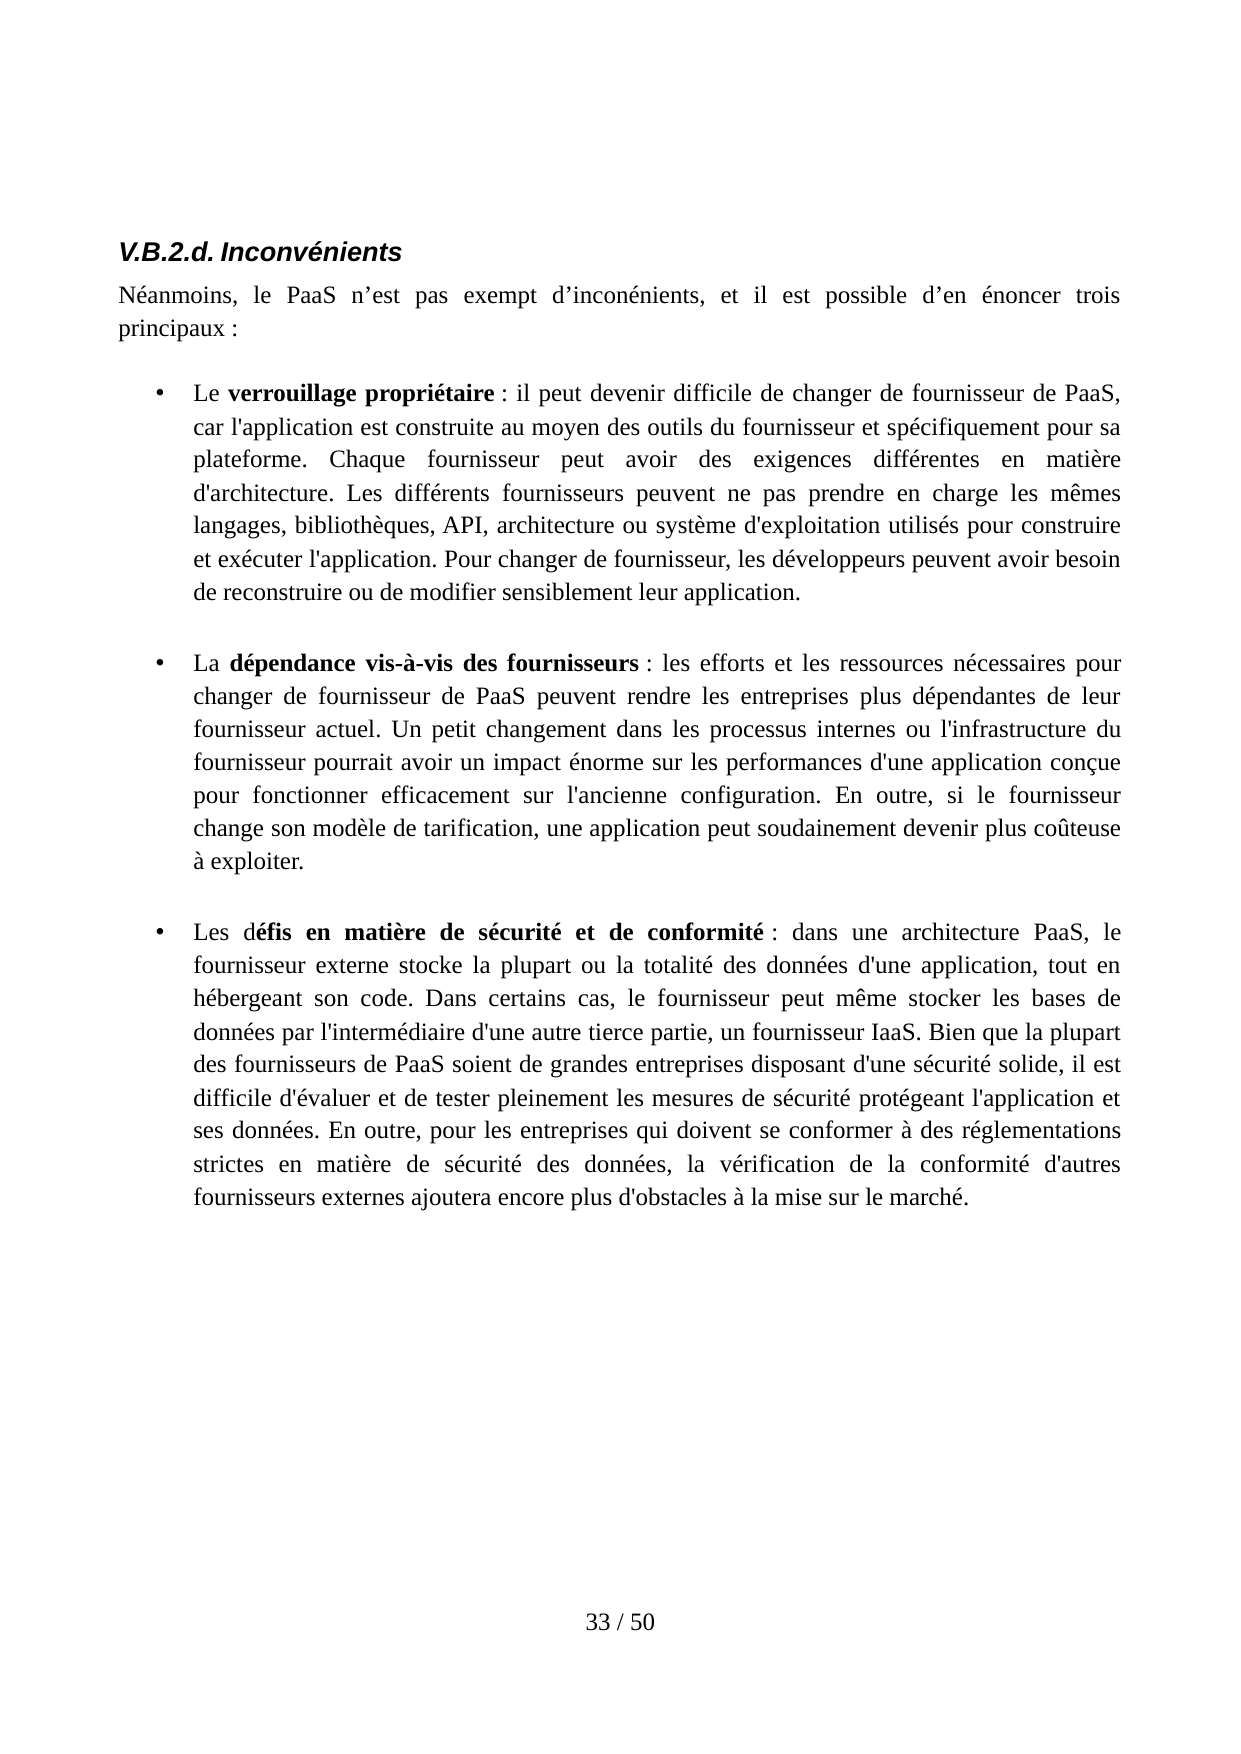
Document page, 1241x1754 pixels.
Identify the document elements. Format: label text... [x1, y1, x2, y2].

list Les défis en matière de sécurité et de conformité : dans une architecture PaaS, le fournisseur externe stocke la plupart ou la totalité des données d'une application, tout en hébergeant son code. Dans certains cas, le fournisseur peut même stocker les bases de données par l'intermédiaire d'une autre tierce partie, un fournisseur IaaS. Bien que la plupart des fournisseurs de PaaS soient de grandes entreprises disposant d'une sécurité solide, il est difficile d'évaluer et de tester pleinement les mesures de sécurité protégeant l'application et ses données. En outre, pour les entreprises qui doivent se conformer à des réglementations strictes en matière de sécurité des données, la vérification de la conformité d'autres fournisseurs externes ajoutera encore plus d'obstacles à la mise sur le marché. [156, 917, 1122, 1210]
text Néanmoins, le PaaS n’est pas exempt d’inconénients, et il est possible d’en énoncer trois principaux : [118, 280, 1122, 342]
list La dépendance vis-à-vis des fournisseurs : les efforts et les ressources nécessaires pour changer de fournisseur de PaaS peuvent rendre les entreprises plus dépendantes de leur fournisseur actuel. Un petit changement dans les processus internes ou l'infrastructure du fournisseur pourrait avoir un impact énorme sur les performances d'une application conçue pour fonctionner efficacement sur l'ancienne configuration. En outre, si le fournisseur change son modèle de tarification, une application peut soudainement devenir plus coûteuse à exploiter. [156, 648, 1122, 875]
list Le verrouillage propriétaire : il peut devenir difficile de changer de fournisseur de PaaS, car l'application est construite au moyen des outils du fournisseur et spécifiquement pour sa plateforme. Chaque fournisseur peut avoir des exigences différentes en matière d'architecture. Les différents fournisseurs peuvent ne pas prendre en charge les mêmes langages, bibliothèques, API, architecture ou système d'exploitation utilisés pour construire et exécuter l'application. Pour changer de fournisseur, les développeurs peuvent avoir besoin de reconstruire ou de modifier sensiblement leur application. [156, 378, 1122, 605]
subtitle Inconvénients [118, 236, 1122, 268]
